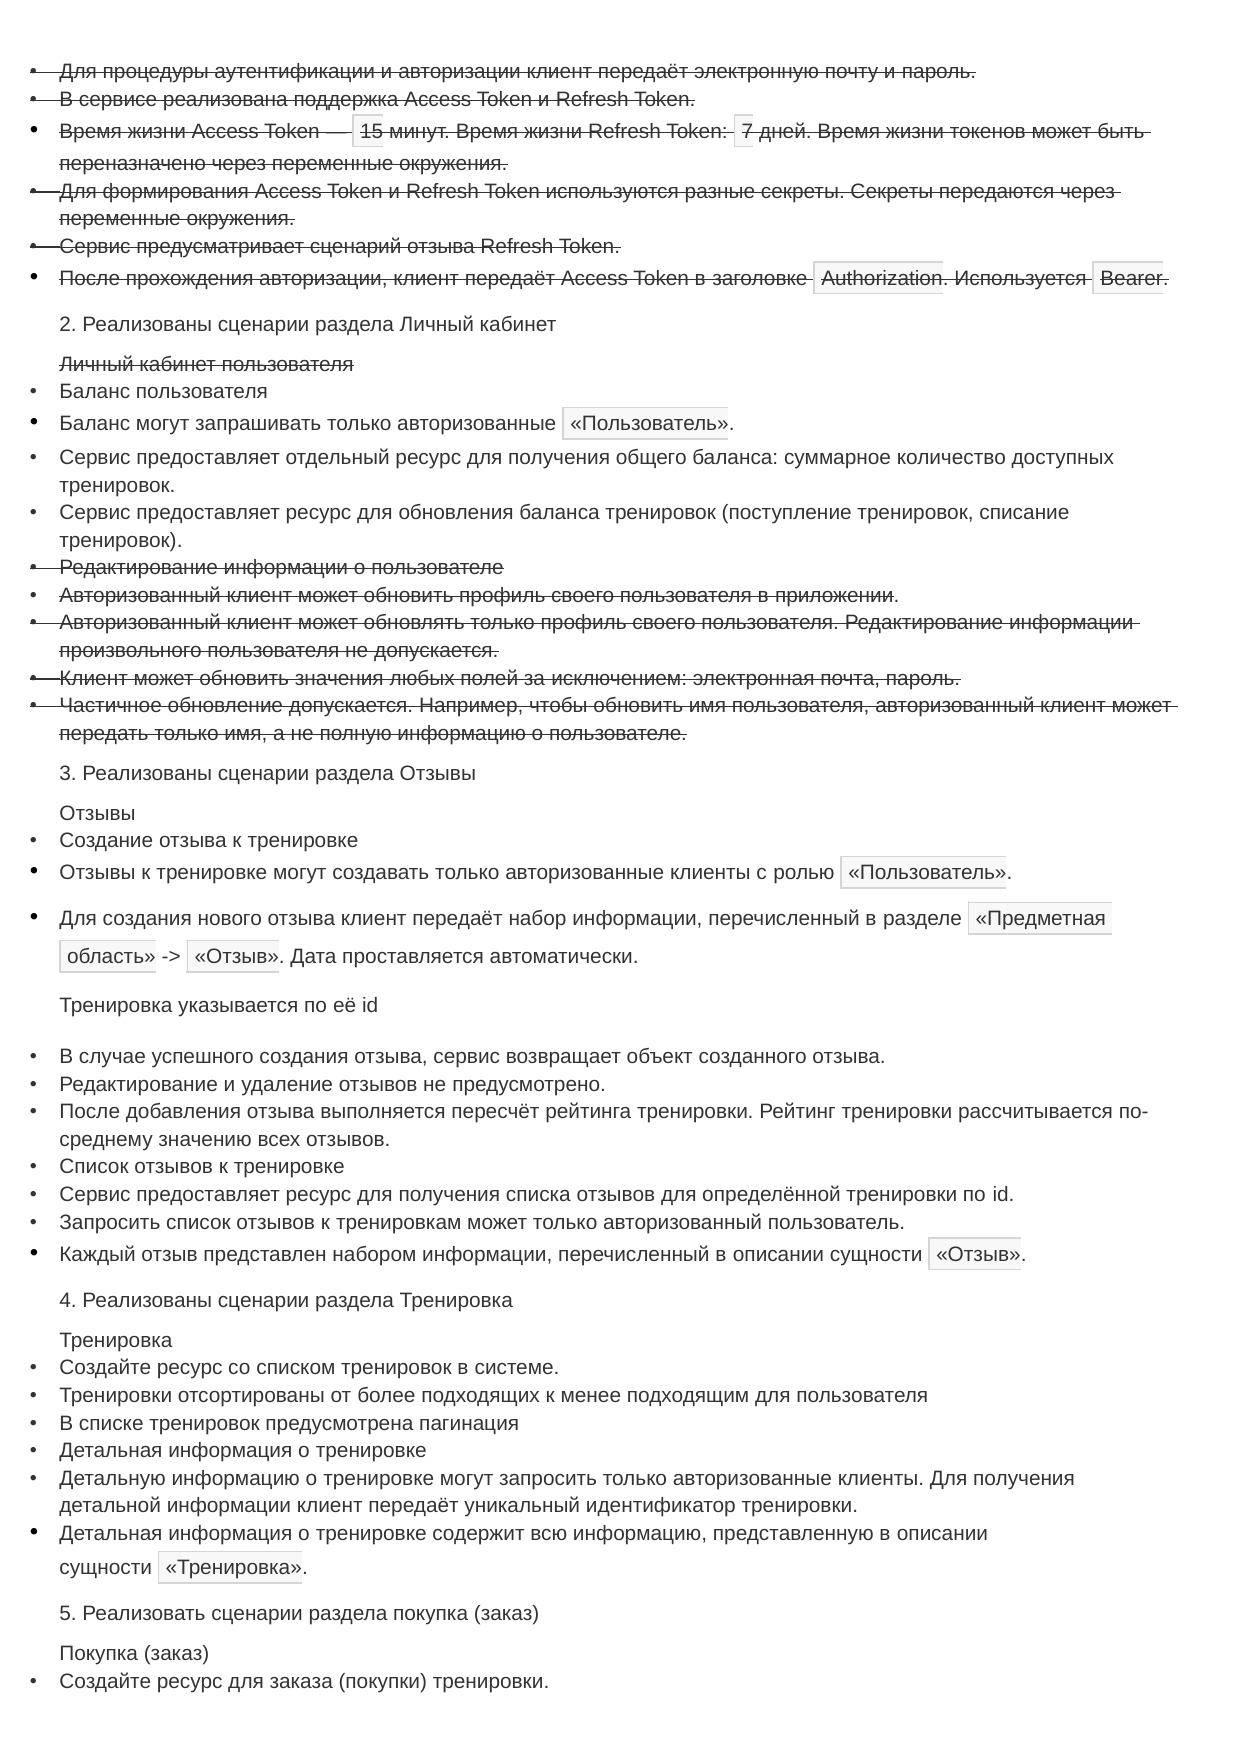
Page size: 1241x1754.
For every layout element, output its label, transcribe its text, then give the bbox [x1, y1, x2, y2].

list Сервис предоставляет ресурс для получения списка отзывов для определённой тренировки по id. [59, 1182, 1181, 1206]
list В сервисе реализована поддержка Access Token и Refresh Token. [59, 87, 1181, 111]
text Тренировка указывается по её id [59, 993, 1181, 1017]
list Для формирования Access Token и Refresh Token используются разные секреты. Секреты передаются через переменные окружения. [59, 178, 1181, 230]
list Создайте ресурс со списком тренировок в системе. [59, 1355, 1181, 1379]
list В случае успешного создания отзыва, сервис возвращает объект созданного отзыва. [59, 1044, 1181, 1068]
list После добавления отзыва выполняется пересчёт рейтинга тренировки. Рейтинг тренировки рассчитывается по-среднему значению всех отзывов. [59, 1099, 1181, 1151]
list Детальная информация о тренировке содержит всю информацию, представленную в описании сущности «Тренировка». [59, 1521, 1181, 1584]
list После прохождения авторизации, клиент передаёт Access Token в заголовке Authorization. Используется Bearer. [59, 261, 813, 279]
list Баланс могут запрашивать только авторизованные [59, 407, 562, 440]
list Редактирование и удаление отзывов не предусмотрено. [59, 1072, 1181, 1096]
list «Пользователь». [564, 407, 1181, 440]
list Редактирование информации о пользователе [59, 555, 1181, 579]
list Для процедуры аутентификации и авторизации клиент передаёт электронную почту и пароль. [59, 59, 1181, 83]
list Запросить список отзывов к тренировкам может только авторизованный пользователь. [59, 1209, 1181, 1234]
list Детальная информация о тренировке [59, 1438, 1181, 1462]
list Авторизованный клиент может обновлять только профиль своего пользователя. Редактирование информации произвольного пользователя не допускается. [59, 610, 1181, 662]
subtitle Отзывы [59, 801, 1181, 824]
list Сервис предоставляет ресурс для обновления баланса тренировок (поступление тренировок, списание тренировок). [59, 500, 1181, 551]
list После прохождения авторизации, клиент передаёт Access Token в заголовке Authorization. Используется Bearer. [59, 280, 813, 294]
list Баланс пользователя [59, 379, 1181, 403]
list Для создания нового отзыва клиент передаёт набор информации, перечисленный в разделе «Предметная область» -> «Отзыв». Дата проставляется автоматически. [59, 901, 1181, 973]
list Частичное обновление допускается. Например, чтобы обновить имя пользователя, авторизованный клиент может передать только имя, а не полную информацию о пользователе. [59, 693, 1181, 744]
list «Пользователь». [842, 856, 1181, 889]
list Тренировки отсортированы от более подходящих к менее подходящим для пользователя [59, 1383, 1181, 1407]
list Время жизни Access Token — 15 минут. Время жизни Refresh Token: 7 дней. Время жизни токенов может быть переназначено через переменные окружения. [59, 114, 1181, 175]
list После прохождения авторизации, клиент передаёт Access Token в заголовке Authorization. Используется Bearer. [815, 261, 1092, 294]
list В списке тренировок предусмотрена пагинация [59, 1410, 1181, 1434]
list Сервис предоставляет отдельный ресурс для получения общего баланса: суммарное количество доступных тренировок. [59, 445, 1181, 496]
list Каждый отзыв представлен набором информации, перечисленный в описании сущности [59, 1237, 928, 1270]
list «Отзыв». [930, 1237, 1181, 1270]
list Отзывы к тренировке могут создавать только авторизованные клиенты с ролью [59, 856, 840, 889]
subtitle Тренировка [59, 1328, 1181, 1352]
list Создайте ресурс для заказа (покупки) тренировки. [59, 1669, 1181, 1693]
subtitle Покупка (заказ) [59, 1641, 1181, 1665]
list Создание отзыва к тренировке [59, 828, 1181, 852]
list Сервис предусматривает сценарий отзыва Refresh Token. [59, 233, 1181, 258]
subtitle 4. Реализованы сценарии раздела Тренировка [59, 1288, 1181, 1312]
subtitle 5. Реализовать сценарии раздела покупка (заказ) [59, 1601, 1181, 1625]
list Авторизованный клиент может обновить профиль своего пользователя в приложении. [59, 583, 1181, 607]
list Клиент может обновить значения любых полей за исключением: электронная почта, пароль. [59, 665, 1181, 689]
subtitle 2. Реализованы сценарии раздела Личный кабинет [59, 312, 1181, 336]
subtitle 3. Реализованы сценарии раздела Отзывы [59, 761, 1181, 784]
list Список отзывов к тренировке [59, 1154, 1181, 1178]
subtitle Личный кабинет пользователя [59, 352, 1181, 376]
list После прохождения авторизации, клиент передаёт Access Token в заголовке Authorization. Используется Bearer. [1094, 261, 1181, 294]
list Детальную информацию о тренировке могут запросить только авторизованные клиенты. Для получения детальной информации клиент передаёт уникальный идентификатор тренировки. [59, 1466, 1181, 1517]
